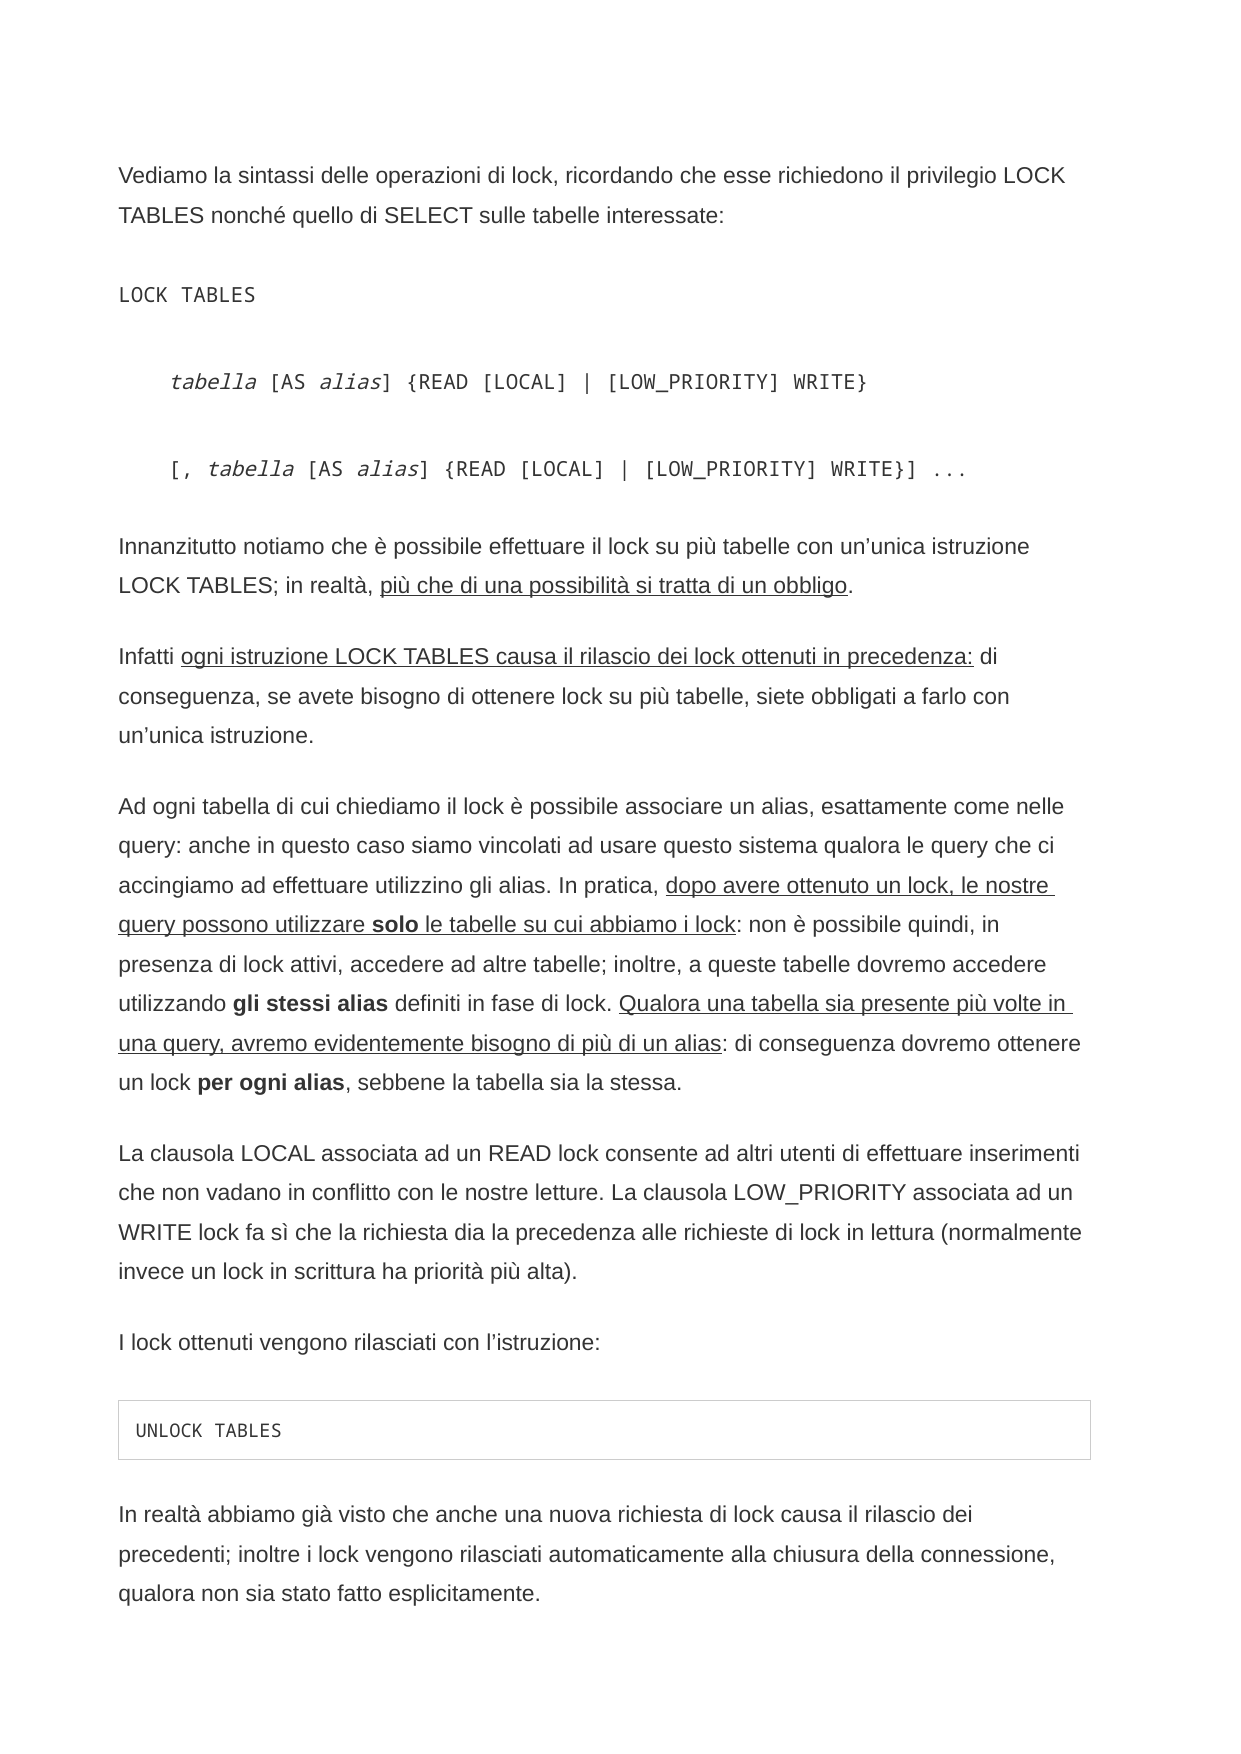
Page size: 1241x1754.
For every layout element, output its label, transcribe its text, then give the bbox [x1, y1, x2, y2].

text LOCK TABLES [118, 281, 1122, 309]
text Ad ogni tabella di cui chiediamo il lock è possibile associare un alias, esattamente come nelle query: anche in questo caso siamo vincolati ad usare questo sistema qualora le query che ci accingiamo ad effettuare utilizzino gli alias. In pratica, dopo avere ottenuto un lock, le nostre query possono utilizzare solo le tabelle su cui abbiamo i lock: non è possibile quindi, in presenza di lock attivi, accedere ad altre tabelle; inoltre, a queste tabelle dovremo accedere utilizzando gli stessi alias definiti in fase di lock. Qualora una tabella sia presente più volte in una query, avremo evidentemente bisogno di più di un alias: di conseguenza dovremo ottenere un lock per ogni alias, sebbene la tabella sia la stessa. [118, 793, 1091, 1096]
text Innanzitutto notiamo che è possibile effettuare il lock su più tabelle con un’unica istruzione LOCK TABLES; in realtà, più che di una possibilità si tratta di un obbligo. [118, 533, 1091, 599]
text [, tabella [AS alias] {READ [LOCAL] | [LOW_PRIORITY] WRITE}] ... [118, 454, 1122, 482]
text Vediamo la sintassi delle operazioni di lock, ricordando che esse richiedono il privilegio LOCK TABLES nonché quello di SELECT sulle tabelle interessate: [118, 162, 1091, 228]
text Infatti ogni istruzione LOCK TABLES causa il rilascio dei lock ottenuti in precedenza: di conseguenza, se avete bisogno di ottenere lock su più tabelle, siete obbligati a farlo con un’unica istruzione. [118, 643, 1091, 748]
text La clausola LOCAL associata ad un READ lock consente ad altri utenti di effettuare inserimenti che non vadano in conflitto con le nostre letture. La clausola LOW_PRIORITY associata ad un WRITE lock fa sì che la richiesta dia la precedenza alle richieste di lock in lettura (normalmente invece un lock in scrittura ha priorità più alta). [118, 1140, 1091, 1285]
text UNLOCK TABLES [119, 1401, 1090, 1459]
text In realtà abbiamo già visto che anche una nuova richiesta di lock causa il rilascio dei precedenti; inoltre i lock vengono rilasciati automaticamente alla chiusura della connessione, qualora non sia stato fatto esplicitamente. [118, 1501, 1091, 1606]
text tabella [AS alias] {READ [LOCAL] | [LOW_PRIORITY] WRITE} [118, 367, 1122, 396]
text I lock ottenuti vengono rilasciati con l’istruzione: [118, 1329, 1091, 1355]
